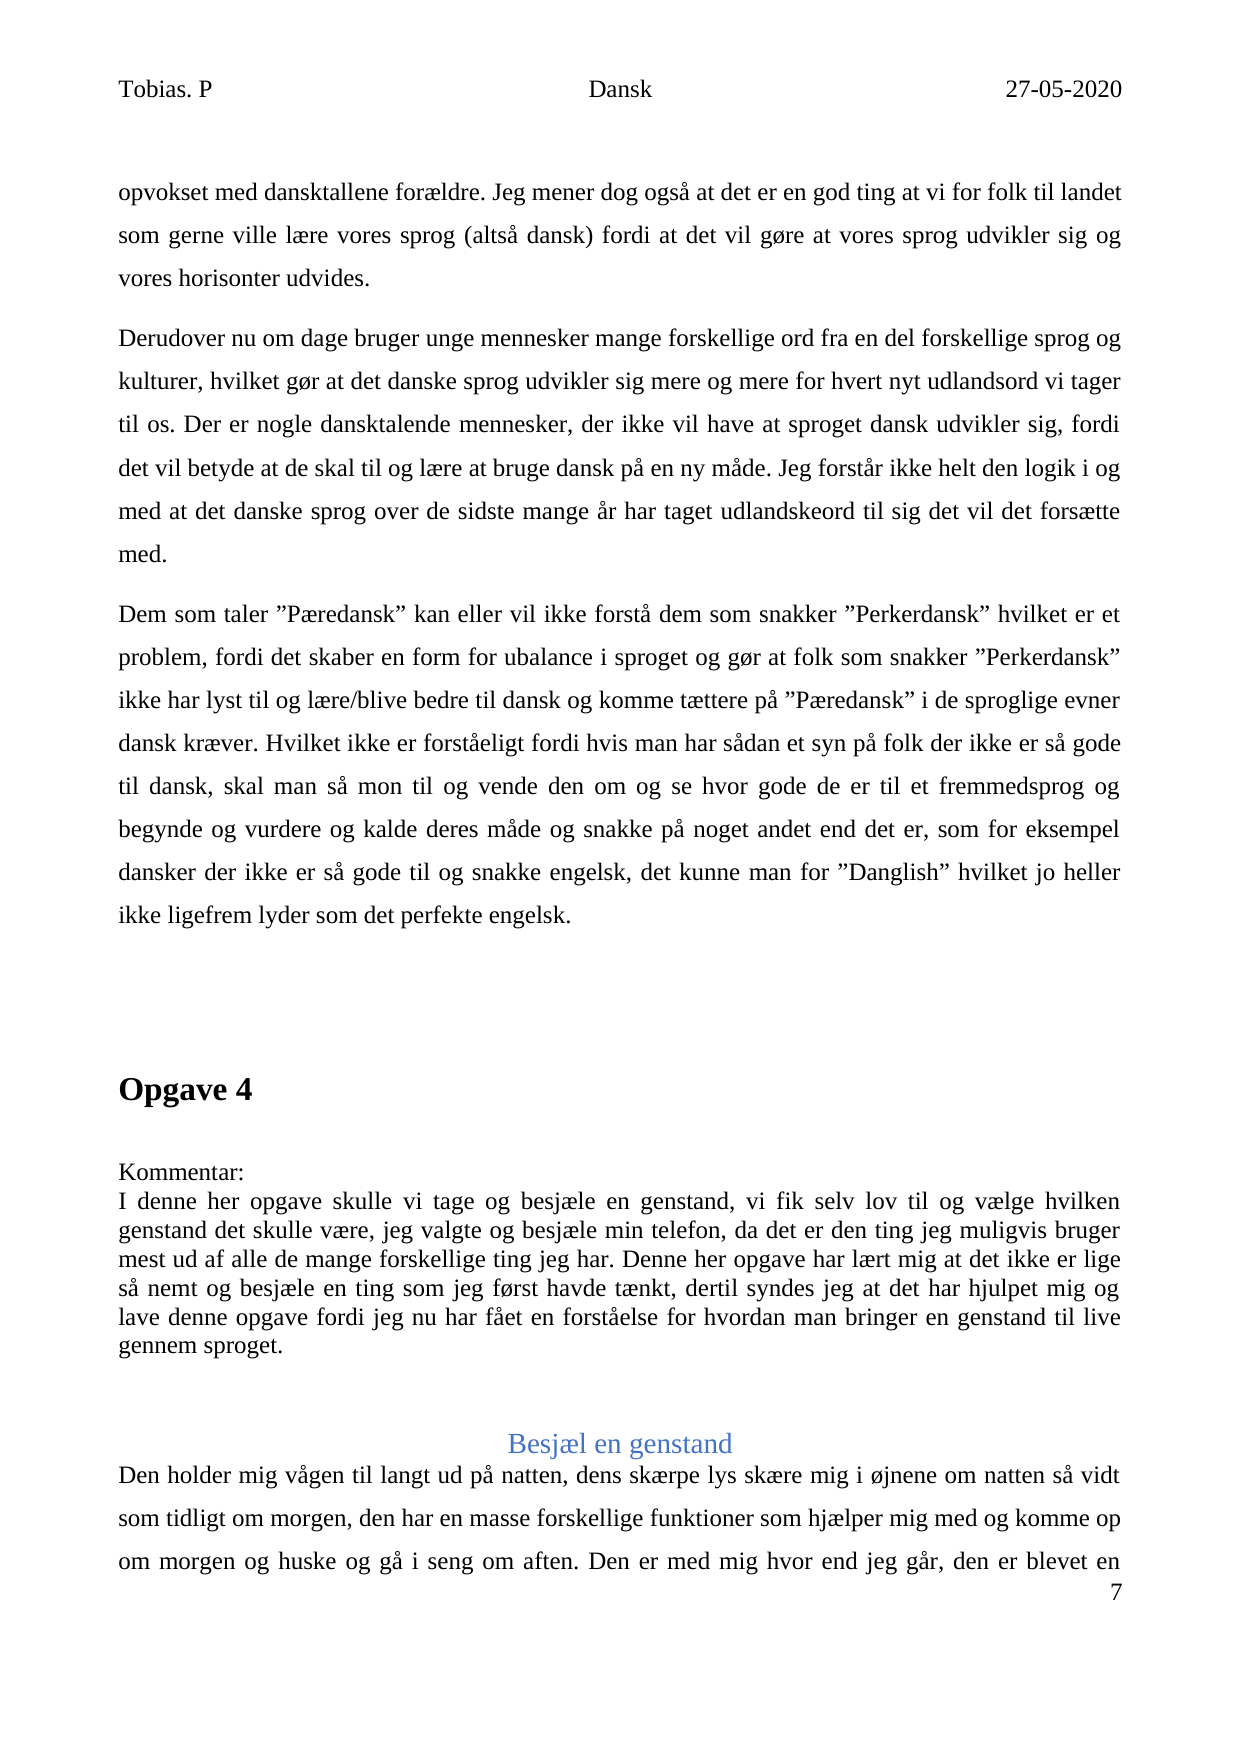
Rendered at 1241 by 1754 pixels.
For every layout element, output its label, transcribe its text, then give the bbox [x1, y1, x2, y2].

text Derudover nu om dage bruger unge mennesker mange forskellige ord fra en del forskellige sprog og kulturer, hvilket gør at det danske sprog udvikler sig mere og mere for hvert nyt udlandsord vi tager til os. Der er nogle dansktalende mennesker, der ikke vil have at sproget dansk udvikler sig, fordi det vil betyde at de skal til og lære at bruge dansk på en ny måde. Jeg forstår ikke helt den logik i og med at det danske sprog over de sidste mange år har taget udlandskeord til sig det vil det forsætte med. [118, 323, 1122, 568]
subtitle Besjæl en genstand [118, 1426, 1122, 1459]
text I denne her opgave skulle vi tage og besjæle en genstand, vi fik selv lov til og vælge hvilken genstand det skulle være, jeg valgte og besjæle min telefon, da det er den ting jeg muligvis bruger mest ud af alle de mange forskellige ting jeg har. Denne her opgave har lært mig at det ikke er lige så nemt og besjæle en ting som jeg først havde tænkt, dertil syndes jeg at det har hjulpet mig og lave denne opgave fordi jeg nu har fået en forståelse for hvordan man bringer en genstand til live gennem sproget. [118, 1186, 1122, 1359]
subtitle Opgave 4 [118, 1069, 1122, 1107]
subtitle Kommentar: [118, 1157, 1122, 1186]
text Dem som taler ”Pæredansk” kan eller vil ikke forstå dem som snakker ”Perkerdansk” hvilket er et problem, fordi det skaber en form for ubalance i sproget og gør at folk som snakker ”Perkerdansk” ikke har lyst til og lære/blive bedre til dansk og komme tættere på ”Pæredansk” i de sproglige evner dansk kræver. Hvilket ikke er forståeligt fordi hvis man har sådan et syn på folk der ikke er så gode til dansk, skal man så mon til og vende den om og se hvor gode de er til et fremmedsprog og begynde og vurdere og kalde deres måde og snakke på noget andet end det er, som for eksempel dansker der ikke er så gode til og snakke engelsk, det kunne man for ”Danglish” hvilket jo heller ikke ligefrem lyder som det perfekte engelsk. [118, 599, 1122, 929]
text Den holder mig vågen til langt ud på natten, dens skærpe lys skære mig i øjnene om natten så vidt som tidligt om morgen, den har en masse forskellige funktioner som hjælper mig med og komme op om morgen og huske og gå i seng om aften. Den er med mig hvor end jeg går, den er blevet en [118, 1460, 1122, 1575]
text opvokset med dansktallene forældre. Jeg mener dog også at det er en god ting at vi for folk til landet som gerne ville lære vores sprog (altså dansk) fordi at det vil gøre at vores sprog udvikler sig og vores horisonter udvides. [118, 177, 1122, 292]
